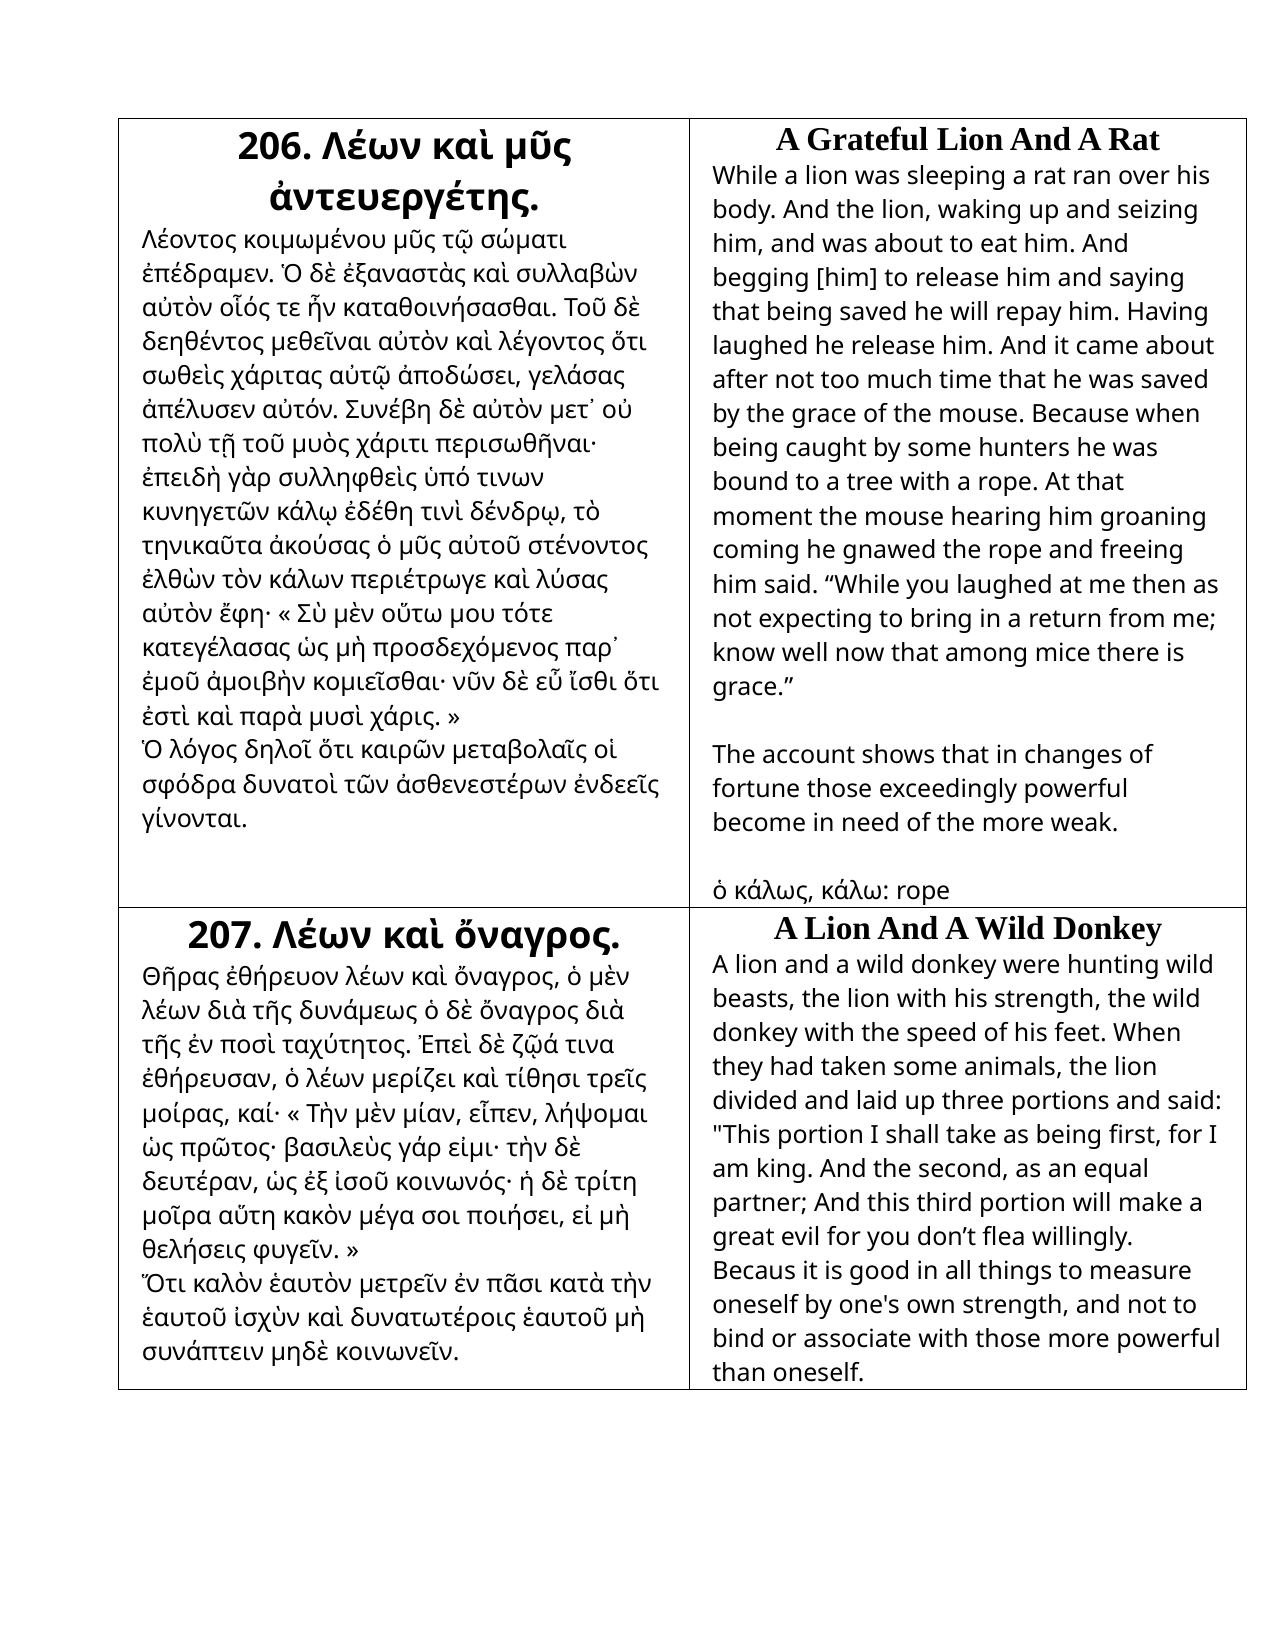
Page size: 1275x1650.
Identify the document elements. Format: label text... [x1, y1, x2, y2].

table_cell A Lion And A Wild Donkey A lion and a wild donkey were hunting wild beasts, the lion with his strength, the wild donkey with the speed of his feet. When they had taken some animals, the lion divided and laid up three portions and said: "This portion I shall take as being first, for I am king. And the second, as an equal partner; And this third portion will make a great evil for you don’t flea willingly. Becaus it is good in all things to measure oneself by one's own strength, and not to bind or associate with those more powerful than oneself. [690, 908, 1246, 1389]
table_cell 206. Λέων καὶ μῦς ἀντευεργέτης. Λέοντος κοιμωμένου μῦς τῷ σώματι ἐπέδραμεν. Ὁ δὲ ἐξαναστὰς καὶ συλλαβὼν αὐτὸν οἷός τε ἦν καταθοινήσασθαι. Τοῦ δὲ δεηθέντος μεθεῖναι αὐτὸν καὶ λέγοντος ὅτι σωθεὶς χάριτας αὐτῷ ἀποδώσει, γελάσας ἀπέλυσεν αὐτόν. Συνέβη δὲ αὐτὸν μετ᾿ οὐ πολὺ τῇ τοῦ μυὸς χάριτι περισωθῆναι· ἐπειδὴ γὰρ συλληφθεὶς ὑπό τινων κυνηγετῶν κάλῳ ἐδέθη τινὶ δένδρῳ, τὸ τηνικαῦτα ἀκούσας ὁ μῦς αὐτοῦ στένοντος ἐλθὼν τὸν κάλων περιέτρωγε καὶ λύσας αὐτὸν ἔφη· « Σὺ μὲν οὕτω μου τότε κατεγέλασας ὡς μὴ προσδεχόμενος παρ᾿ ἐμοῦ ἀμοιβὴν κομιεῖσθαι· νῦν δὲ εὖ ἴσθι ὅτι ἐστὶ καὶ παρὰ μυσὶ χάρις. » Ὁ λόγος δηλοῖ ὅτι καιρῶν μεταβολαῖς οἱ σφόδρα δυνατοὶ τῶν ἀσθενεστέρων ἐνδεεῖς γίνονται. [119, 119, 689, 907]
table_cell 207. Λέων καὶ ὄναγρος. Θῆρας ἐθήρευον λέων καὶ ὄναγρος, ὁ μὲν λέων διὰ τῆς δυνάμεως ὁ δὲ ὄναγρος διὰ τῆς ἐν ποσὶ ταχύτητος. Ἐπεὶ δὲ ζῷά τινα ἐθήρευσαν, ὁ λέων μερίζει καὶ τίθησι τρεῖς μοίρας, καί· « Τὴν μὲν μίαν, εἶπεν, λήψομαι ὡς πρῶτος· βασιλεὺς γάρ εἰμι· τὴν δὲ δευτέραν, ὡς ἐξ ἰσοῦ κοινωνός· ἡ δὲ τρίτη μοῖρα αὕτη κακὸν μέγα σοι ποιήσει, εἰ μὴ θελήσεις φυγεῖν. » Ὅτι καλὸν ἑαυτὸν μετρεῖν ἐν πᾶσι κατὰ τὴν ἑαυτοῦ ἰσχὺν καὶ δυνατωτέροις ἑαυτοῦ μὴ συνάπτειν μηδὲ κοινωνεῖν. [119, 908, 689, 1389]
table_cell A Grateful Lion And A Rat While a lion was sleeping a rat ran over his body. And the lion, waking up and seizing him, and was about to eat him. And begging [him] to release him and saying that being saved he will repay him. Having laughed he release him. And it came about after not too much time that he was saved by the grace of the mouse. Because when being caught by some hunters he was bound to a tree with a rope. At that moment the mouse hearing him groaning coming he gnawed the rope and freeing him said. “While you laughed at me then as not expecting to bring in a return from me; know well now that among mice there is grace.” The account shows that in changes of fortune those exceedingly powerful become in need of the more weak. ὁ κάλως, κάλω: rope [690, 119, 1246, 907]
